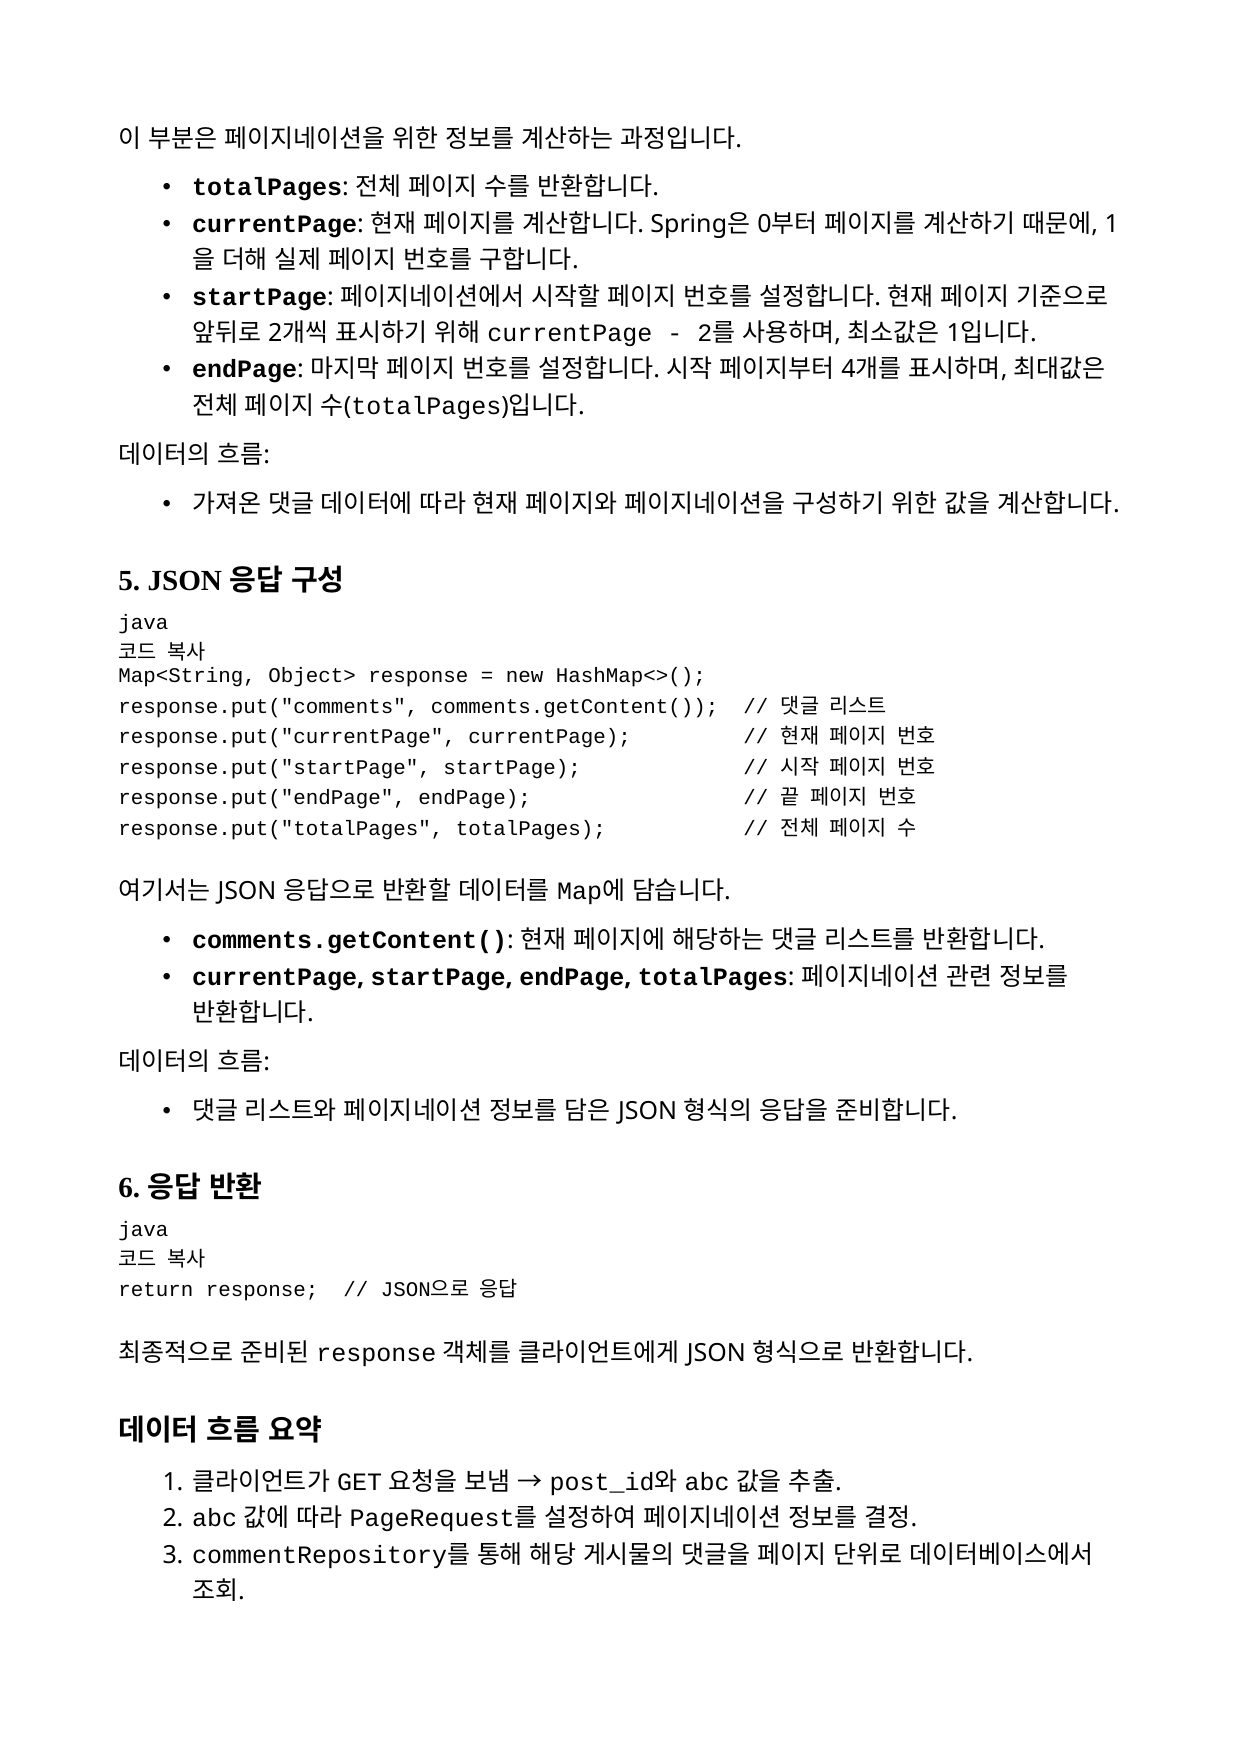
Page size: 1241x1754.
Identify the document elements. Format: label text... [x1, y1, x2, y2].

text 코드 복사 [118, 1242, 1122, 1272]
list startPage: 페이지네이션에서 시작할 페이지 번호를 설정합니다. 현재 페이지 기준으로 앞뒤로 2개씩 표시하기 위해 currentPage - 2를 사용하며, 최소값은 1입니다. [162, 276, 1122, 349]
list 클라이언트가 GET 요청을 보냄 → post_id와 abc 값을 추출. [162, 1461, 1122, 1498]
text response.put("currentPage", currentPage); // 현재 페이지 번호 [118, 719, 1122, 750]
text response.put("comments", comments.getContent()); // 댓글 리스트 [118, 689, 1122, 719]
subtitle 5. JSON 응답 구성 [118, 557, 1122, 599]
list endPage: 마지막 페이지 번호를 설정합니다. 시작 페이지부터 4개를 표시하며, 최대값은 전체 페이지 수(totalPages)입니다. [162, 349, 1122, 422]
list commentRepository를 통해 해당 게시물의 댓글을 페이지 단위로 데이터베이스에서 조회. [162, 1534, 1122, 1607]
list totalPages: 전체 페이지 수를 반환합니다. [162, 167, 1122, 203]
list comments.getContent(): 현재 페이지에 해당하는 댓글 리스트를 반환합니다. [162, 920, 1122, 956]
list abc 값에 따라 PageRequest를 설정하여 페이지네이션 정보를 결정. [162, 1498, 1122, 1534]
text return response; // JSON으로 응답 [118, 1272, 1122, 1303]
list 댓글 리스트와 페이지네이션 정보를 담은 JSON 형식의 응답을 준비합니다. [162, 1090, 1122, 1126]
text 코드 복사 [118, 635, 1122, 666]
text 데이터의 흐름: [118, 1041, 1122, 1078]
list currentPage, startPage, endPage, totalPages: 페이지네이션 관련 정보를 반환합니다. [162, 956, 1122, 1029]
list currentPage: 현재 페이지를 계산합니다. Spring은 0부터 페이지를 계산하기 때문에, 1을 더해 실제 페이지 번호를 구합니다. [162, 203, 1122, 276]
text response.put("totalPages", totalPages); // 전체 페이지 수 [118, 811, 1122, 841]
text 이 부분은 페이지네이션을 위한 정보를 계산하는 과정입니다. [118, 118, 1122, 154]
text 데이터의 흐름: [118, 434, 1122, 471]
list 가져온 댓글 데이터에 따라 현재 페이지와 페이지네이션을 구성하기 위한 값을 계산합니다. [162, 483, 1122, 519]
text 최종적으로 준비된 response 객체를 클라이언트에게 JSON 형식으로 반환합니다. [118, 1332, 1122, 1369]
text response.put("endPage", endPage); // 끝 페이지 번호 [118, 780, 1122, 811]
text Map<String, Object> response = new HashMap<>(); [118, 666, 1122, 689]
text response.put("startPage", startPage); // 시작 페이지 번호 [118, 750, 1122, 780]
text java [118, 1219, 1122, 1242]
text 여기서는 JSON 응답으로 반환할 데이터를 Map에 담습니다. [118, 871, 1122, 907]
subtitle 6. 응답 반환 [118, 1164, 1122, 1206]
subtitle 데이터 흐름 요약 [118, 1406, 1122, 1449]
text java [118, 612, 1122, 635]
